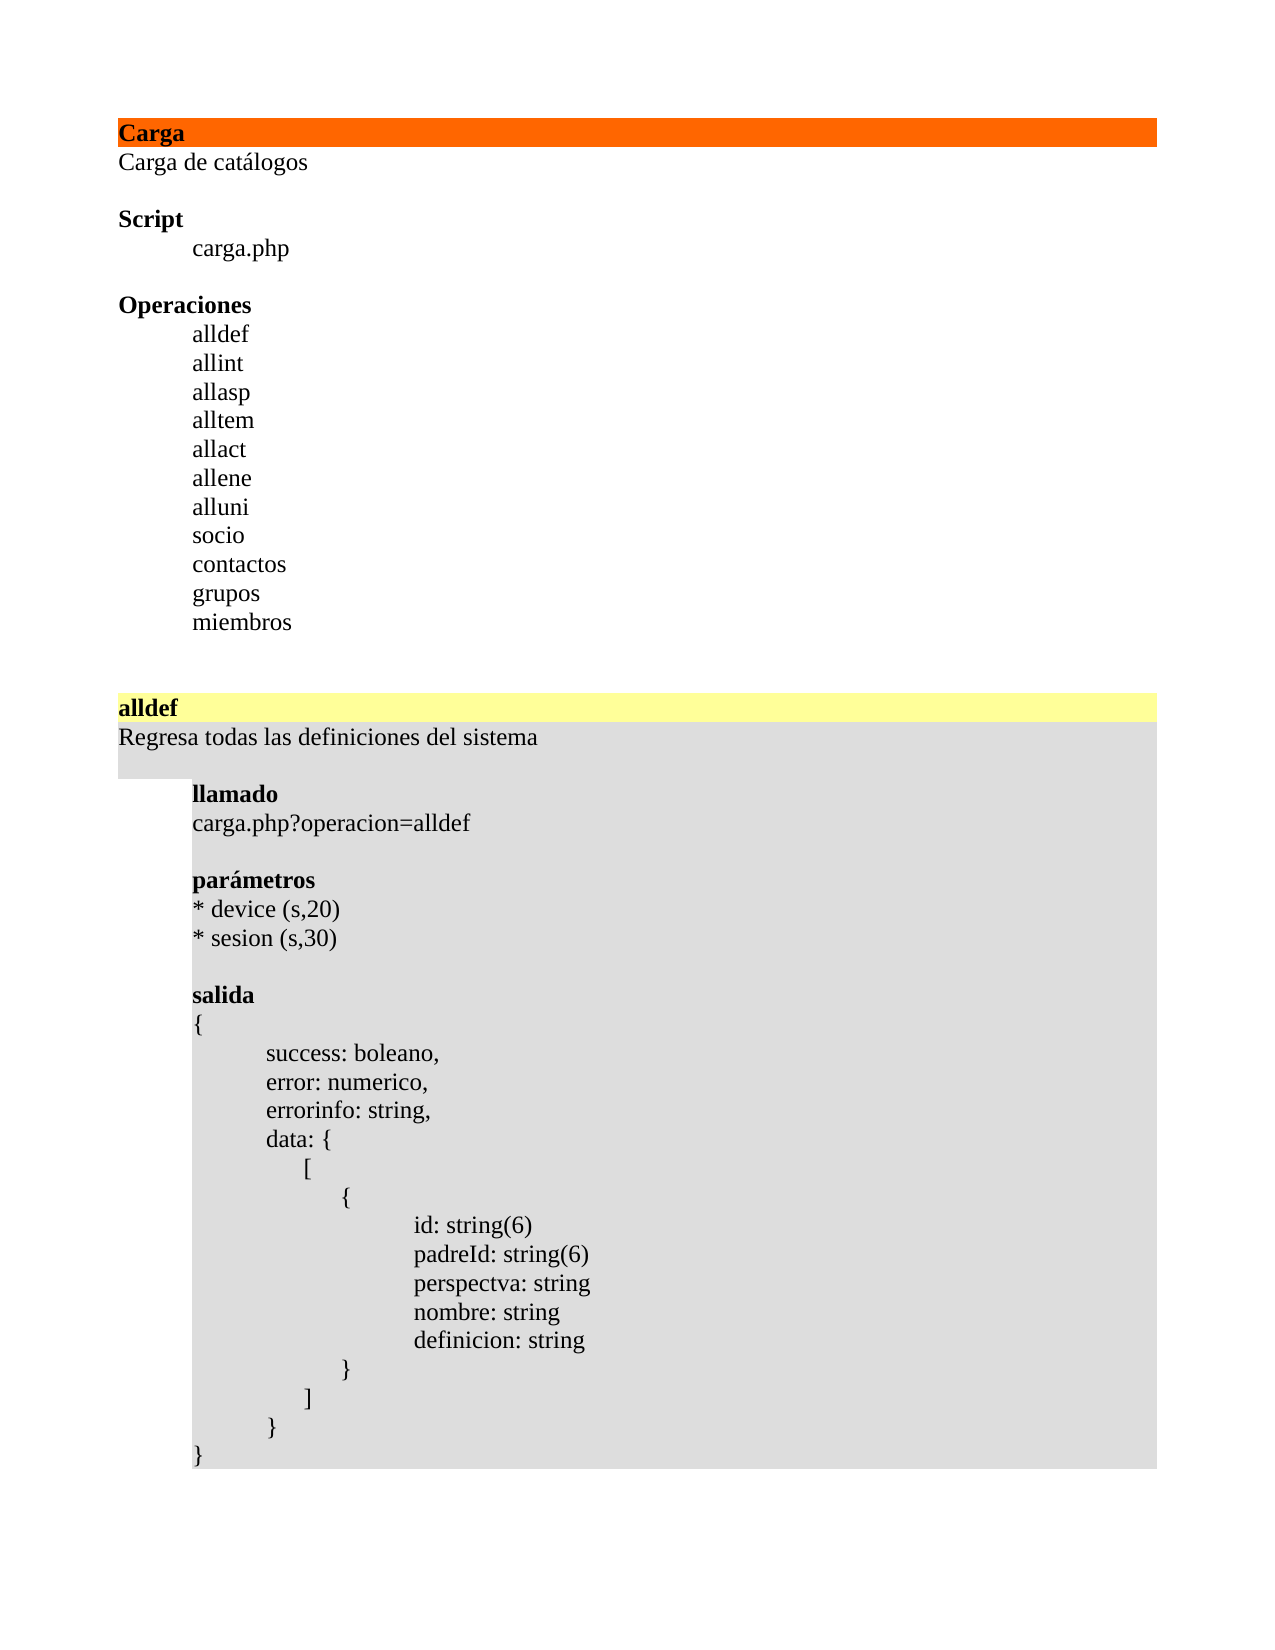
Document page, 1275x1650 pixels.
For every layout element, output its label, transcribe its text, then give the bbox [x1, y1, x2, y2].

text nombre: string [192, 1297, 1157, 1326]
text llamado [192, 779, 1157, 808]
text parámetros [192, 866, 1157, 894]
text socio [118, 521, 1157, 549]
text } [192, 1412, 1157, 1441]
text } [192, 1354, 1157, 1383]
text errorinfo: string, [192, 1096, 1157, 1124]
text * device (s,20) [192, 894, 1157, 923]
text carga.php [118, 233, 1157, 262]
text miembros [118, 607, 1157, 636]
text Script [118, 204, 1157, 233]
text perspectva: string [192, 1268, 1157, 1297]
text id: string(6) [192, 1211, 1157, 1239]
text alldef [118, 319, 1157, 348]
text alltem [118, 406, 1157, 434]
text salida [192, 981, 1157, 1009]
text Carga de catálogos [118, 147, 1157, 176]
text allasp [118, 377, 1157, 406]
text data: { [192, 1124, 1157, 1153]
text alldef [118, 693, 1157, 722]
text ] [192, 1383, 1157, 1412]
text Operaciones [118, 291, 1157, 319]
text allint [118, 348, 1157, 377]
text alluni [118, 492, 1157, 521]
text { [192, 1009, 1157, 1038]
text Regresa todas las definiciones del sistema [118, 722, 1157, 751]
text definicion: string [192, 1326, 1157, 1354]
text [ [192, 1153, 1157, 1182]
text } [192, 1441, 1157, 1469]
text success: boleano, [192, 1038, 1157, 1067]
text grupos [118, 578, 1157, 607]
text allact [118, 434, 1157, 463]
text allene [118, 463, 1157, 492]
text contactos [118, 549, 1157, 578]
text { [192, 1182, 1157, 1211]
text error: numerico, [192, 1067, 1157, 1096]
text * sesion (s,30) [192, 923, 1157, 952]
text padreId: string(6) [192, 1239, 1157, 1268]
text carga.php?operacion=alldef [192, 808, 1157, 837]
text Carga [118, 118, 1157, 147]
